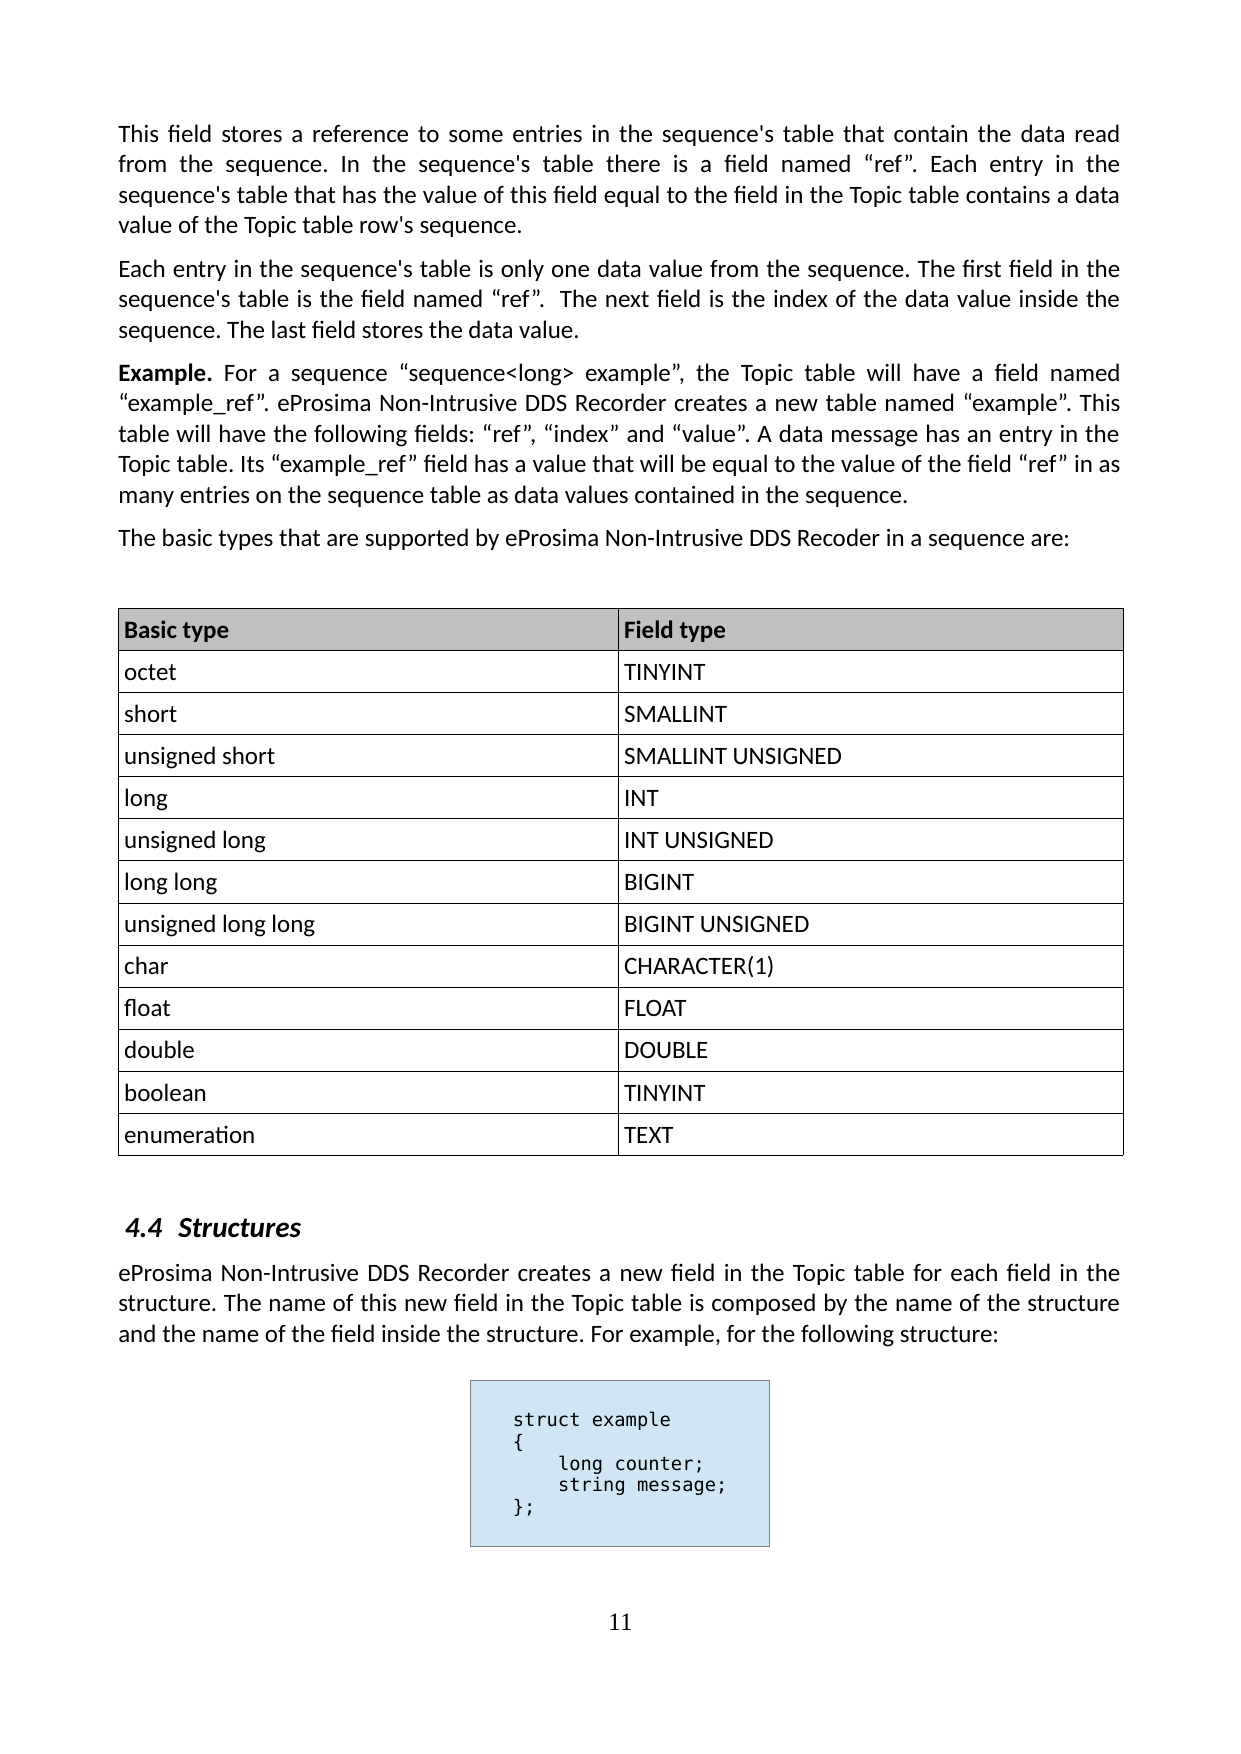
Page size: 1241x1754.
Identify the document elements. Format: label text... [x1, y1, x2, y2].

table_cell unsigned long long [119, 904, 618, 944]
table_cell TINYINT [619, 651, 1123, 692]
table_cell long long [119, 861, 618, 902]
table_cell TEXT [619, 1114, 1123, 1155]
table_cell SMALLINT [619, 693, 1123, 734]
text Example. For a sequence “sequence<long> example”, the Topic table will have a field named “example_ref”. eProsima Non-Intrusive DDS Recorder creates a new table named “example”. This table will have the following fields: “ref”, “index” and “value”. A data message has an entry in the Topic table. Its “example_ref” field has a value that will be equal to the value of the field “ref” in as many entries on the sequence table as data values contained in the sequence. [118, 357, 1122, 509]
table_header Field type [619, 609, 1123, 650]
text Each entry in the sequence's table is only one data value from the sequence. The first field in the sequence's table is the field named “ref”. The next field is the index of the data value inside the sequence. The last field stores the data value. [118, 253, 1122, 344]
table_cell CHARACTER(1) [619, 946, 1123, 987]
table_cell TINYINT [619, 1072, 1123, 1113]
table_cell double [119, 1030, 618, 1071]
table_cell BIGINT [619, 861, 1123, 902]
table_header Basic type [119, 609, 618, 650]
table_cell float [119, 988, 618, 1029]
table_cell unsigned short [119, 735, 618, 776]
table_cell char [119, 946, 618, 987]
table_cell SMALLINT UNSIGNED [619, 735, 1123, 776]
table_cell unsigned long [119, 819, 618, 860]
table_cell FLOAT [619, 988, 1123, 1029]
table_cell INT UNSIGNED [619, 819, 1123, 860]
subtitle Structures [118, 1209, 1122, 1244]
table_cell DOUBLE [619, 1030, 1123, 1071]
table_cell enumeration [119, 1114, 618, 1155]
text The basic types that are supported by eProsima Non-Intrusive DDS Recoder in a sequence are: [118, 522, 1122, 552]
table_cell octet [119, 651, 618, 692]
table_cell short [119, 693, 618, 734]
table_cell INT [619, 777, 1123, 818]
table_cell long [119, 777, 618, 818]
table_cell boolean [119, 1072, 618, 1113]
text eProsima Non-Intrusive DDS Recorder creates a new field in the Topic table for each field in the structure. The name of this new field in the Topic table is composed by the name of the structure and the name of the field inside the structure. For example, for the following structure: [118, 1257, 1122, 1348]
text This field stores a reference to some entries in the sequence's table that contain the data read from the sequence. In the sequence's table there is a field named “ref”. Each entry in the sequence's table that has the value of this field equal to the field in the Topic table contains a data value of the Topic table row's sequence. [118, 118, 1122, 240]
table_cell BIGINT UNSIGNED [619, 904, 1123, 944]
